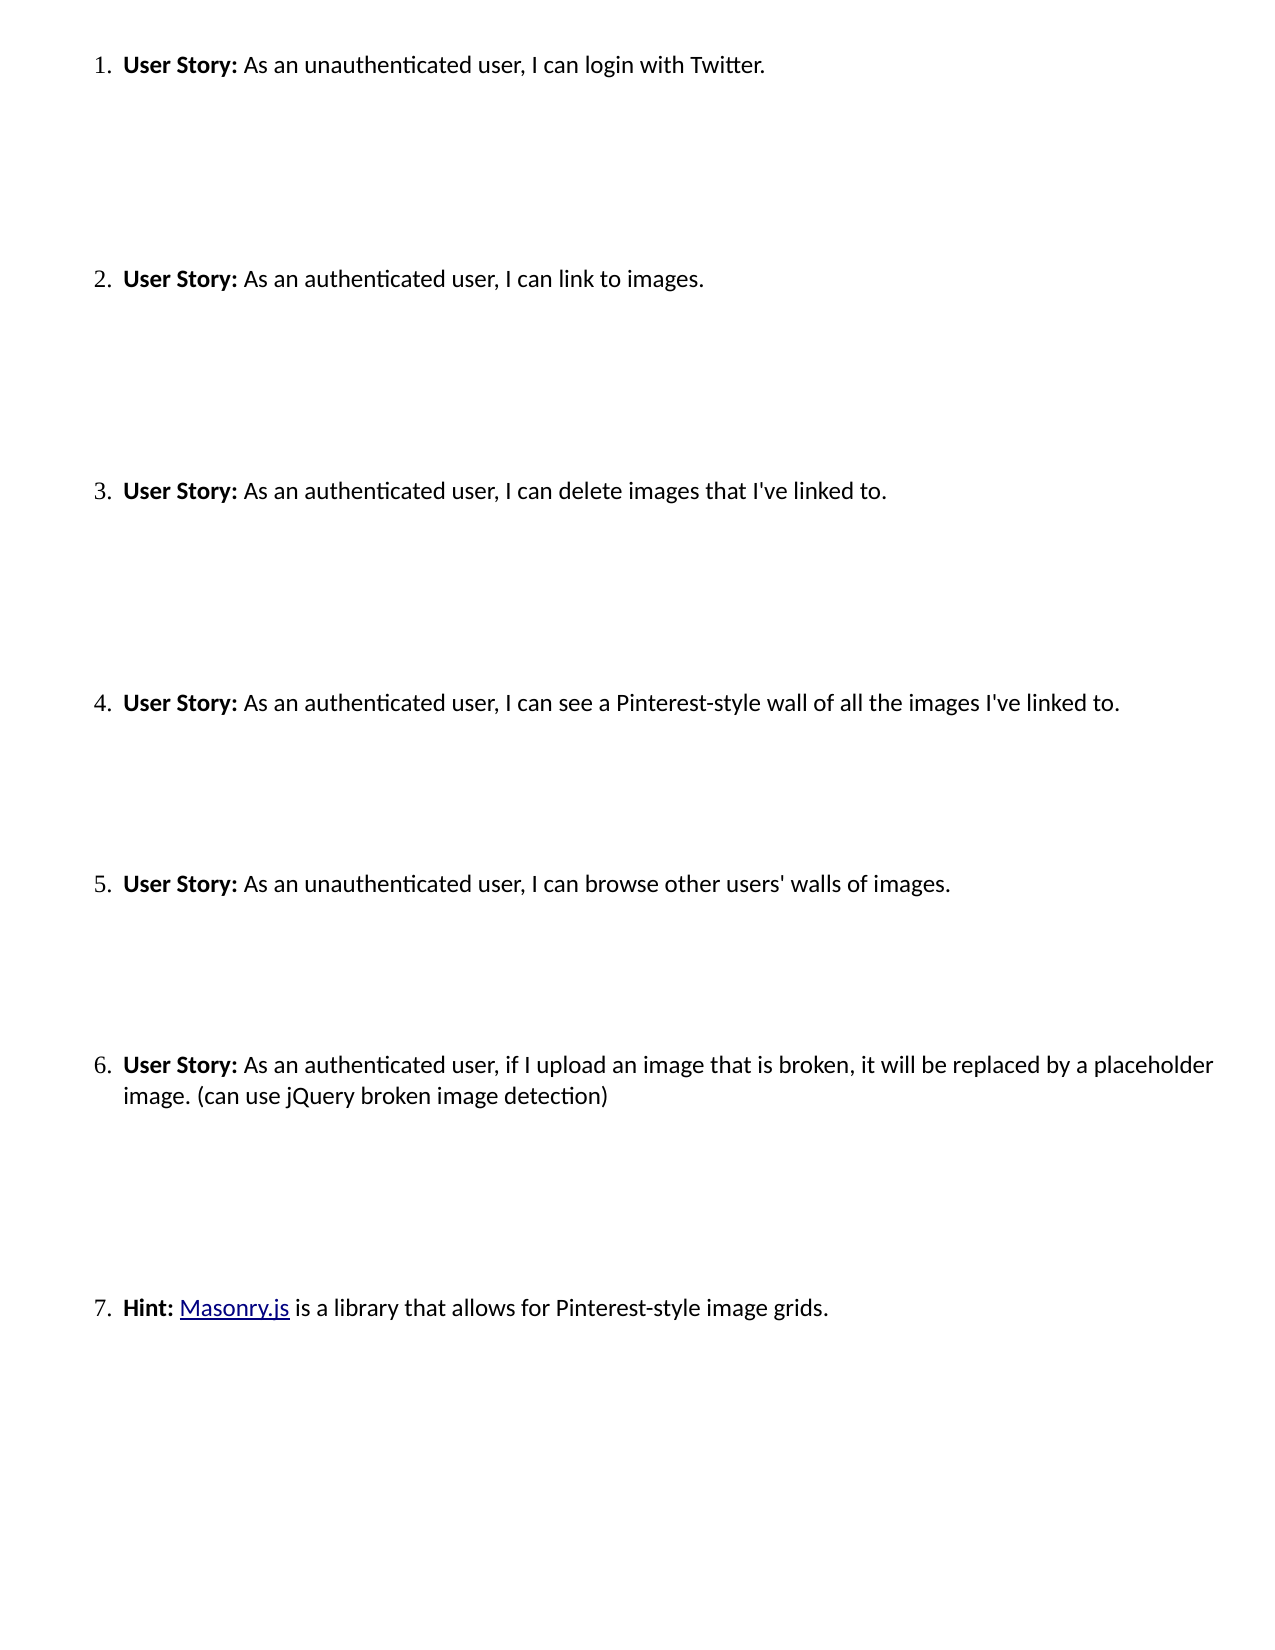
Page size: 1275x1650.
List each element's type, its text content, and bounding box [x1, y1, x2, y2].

list User Story: As an unauthenticated user, I can browse other users' walls of images. [94, 868, 1226, 1049]
list User Story: As an authenticated user, I can see a Pinterest-style wall of all the images I've linked to. [94, 687, 1226, 868]
list User Story: As an authenticated user, I can delete images that I've linked to. [94, 475, 1226, 687]
list User Story: As an unauthenticated user, I can login with Twitter. [94, 49, 1226, 80]
list User Story: As an authenticated user, if I upload an image that is broken, it will be replaced by a placeholder image. (can use jQuery broken image detection) [94, 1049, 1226, 1292]
list Hint: Masonry.js is a library that allows for Pinterest-style image grids. [94, 1292, 1226, 1351]
list User Story: As an authenticated user, I can link to images. [94, 263, 1226, 475]
